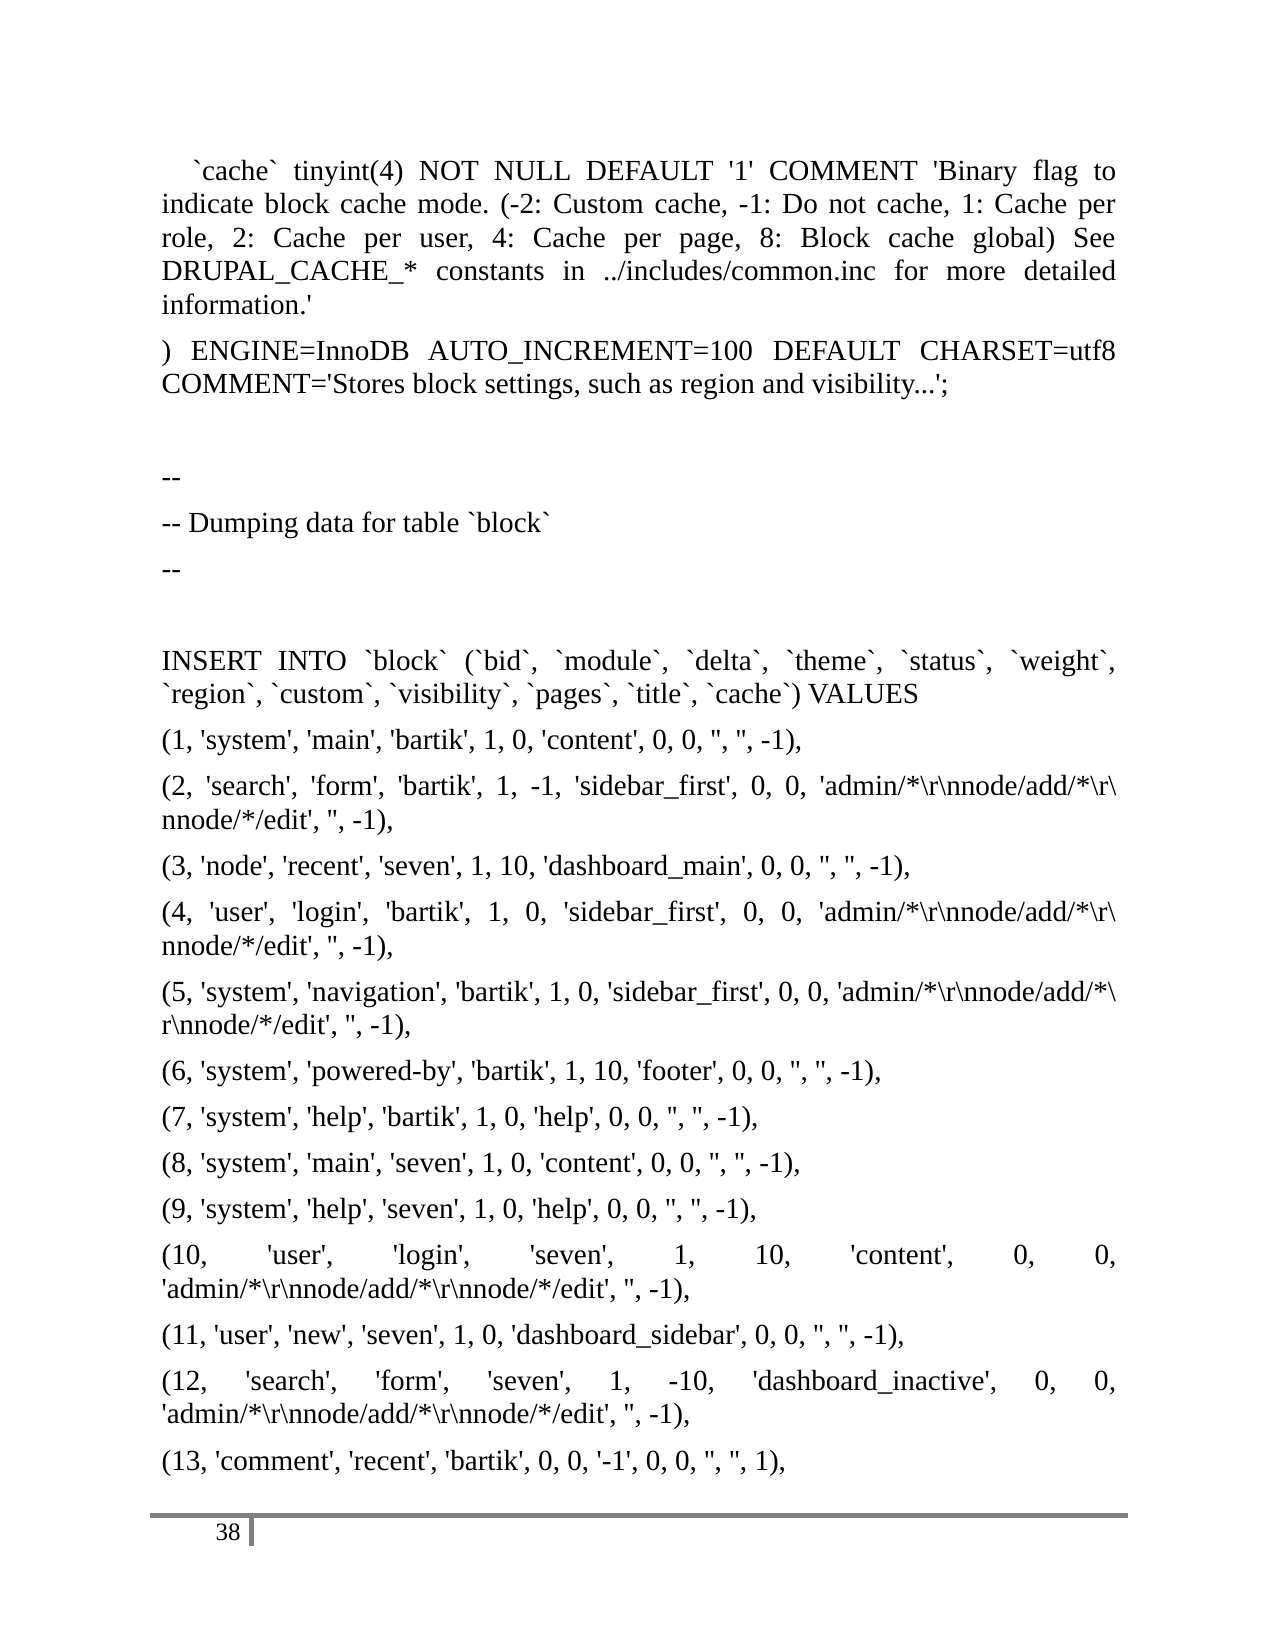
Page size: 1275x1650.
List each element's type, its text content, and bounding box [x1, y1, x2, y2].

text (7, 'system', 'help', 'bartik', 1, 0, 'help', 0, 0, '', '', -1), [161, 1099, 1117, 1133]
text (13, 'comment', 'recent', 'bartik', 0, 0, '-1', 0, 0, '', '', 1), [161, 1443, 1117, 1476]
text (4, 'user', 'login', 'bartik', 1, 0, 'sidebar_first', 0, 0, 'admin/*\r\nnode/add/*\r\nnode/*/edit', '', -1), [161, 894, 1117, 961]
text (8, 'system', 'main', 'seven', 1, 0, 'content', 0, 0, '', '', -1), [161, 1145, 1117, 1179]
text (9, 'system', 'help', 'seven', 1, 0, 'help', 0, 0, '', '', -1), [161, 1191, 1117, 1225]
text `cache` tinyint(4) NOT NULL DEFAULT '1' COMMENT 'Binary flag to indicate block cache mode. (-2: Custom cache, -1: Do not cache, 1: Cache per role, 2: Cache per user, 4: Cache per page, 8: Block cache global) See DRUPAL_CACHE_* constants in ../includes/common.inc for more detailed information.' [161, 153, 1117, 321]
text (5, 'system', 'navigation', 'bartik', 1, 0, 'sidebar_first', 0, 0, 'admin/*\r\nnode/add/*\r\nnode/*/edit', '', -1), [161, 974, 1117, 1041]
text (3, 'node', 'recent', 'seven', 1, 10, 'dashboard_main', 0, 0, '', '', -1), [161, 848, 1117, 882]
text ) ENGINE=InnoDB AUTO_INCREMENT=100 DEFAULT CHARSET=utf8 COMMENT='Stores block settings, such as region and visibility...'; [161, 333, 1117, 400]
text -- [161, 551, 1117, 584]
text (2, 'search', 'form', 'bartik', 1, -1, 'sidebar_first', 0, 0, 'admin/*\r\nnode/add/*\r\nnode/*/edit', '', -1), [161, 768, 1117, 836]
text (12, 'search', 'form', 'seven', 1, -10, 'dashboard_inactive', 0, 0, 'admin/*\r\nnode/add/*\r\nnode/*/edit', '', -1), [161, 1363, 1117, 1430]
text (6, 'system', 'powered-by', 'bartik', 1, 10, 'footer', 0, 0, '', '', -1), [161, 1053, 1117, 1087]
text (10, 'user', 'login', 'seven', 1, 10, 'content', 0, 0, 'admin/*\r\nnode/add/*\r\nnode/*/edit', '', -1), [161, 1237, 1117, 1304]
text -- Dumping data for table `block` [161, 505, 1117, 538]
text -- [161, 459, 1117, 492]
text (1, 'system', 'main', 'bartik', 1, 0, 'content', 0, 0, '', '', -1), [161, 722, 1117, 756]
text INSERT INTO `block` (`bid`, `module`, `delta`, `theme`, `status`, `weight`, `region`, `custom`, `visibility`, `pages`, `title`, `cache`) VALUES [161, 643, 1117, 710]
text (11, 'user', 'new', 'seven', 1, 0, 'dashboard_sidebar', 0, 0, '', '', -1), [161, 1317, 1117, 1351]
